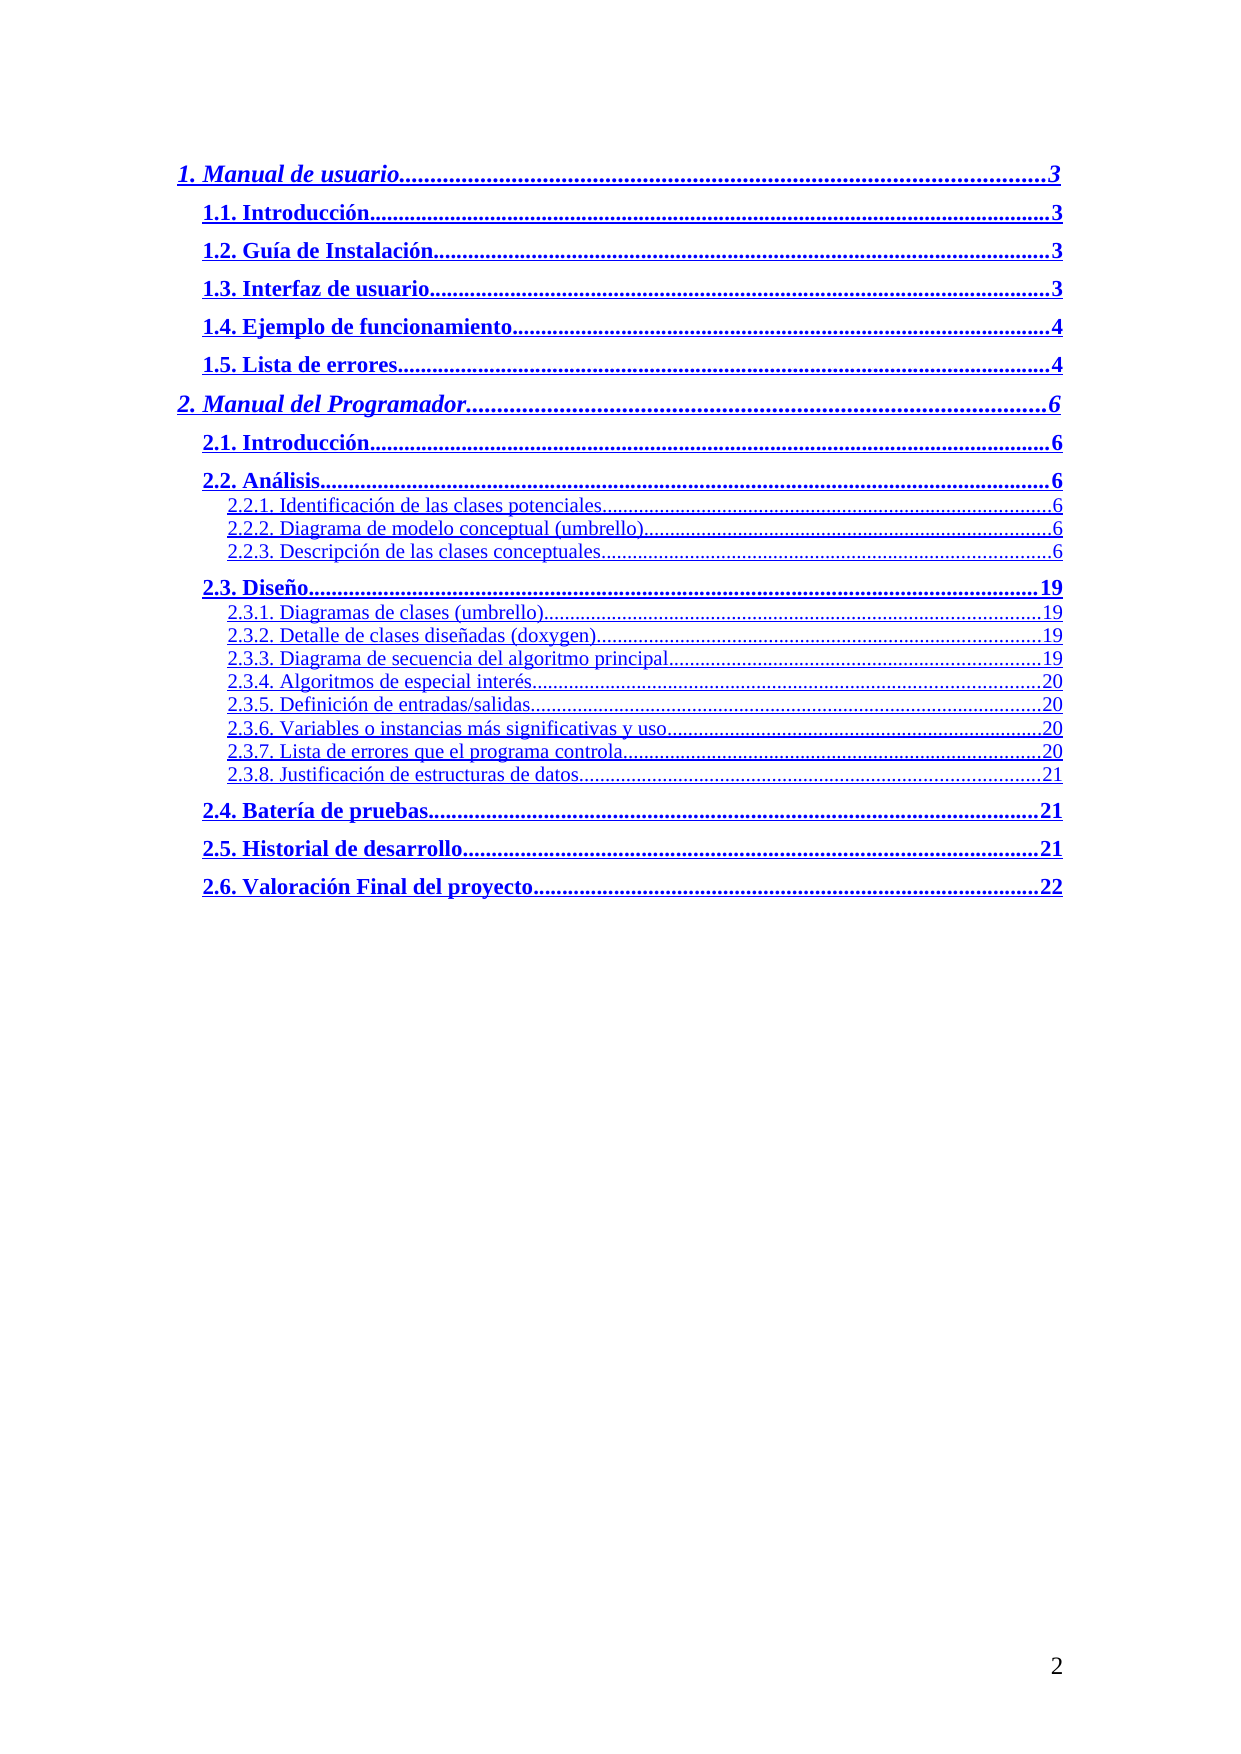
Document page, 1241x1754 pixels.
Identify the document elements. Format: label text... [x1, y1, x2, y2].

text 2.3.7. Lista de errores que el programa controla 20 [227, 739, 1063, 759]
text 2.1. Introducción 6 [202, 430, 1063, 452]
text 2.3. Diseño 19 [202, 575, 1063, 597]
text 2.3.8. Justificación de estructuras de datos 21 [227, 763, 1063, 783]
text 2.2. Análisis 6 [202, 468, 1063, 490]
text 2.2.1. Identificación de las clases potenciales 6 [227, 493, 1063, 513]
text 2.3.3. Diagrama de secuencia del algoritmo principal 19 [227, 647, 1063, 667]
text 1.1. Introducción 3 [202, 200, 1063, 222]
text 1.5. Lista de errores 4 [202, 352, 1063, 374]
text 1.2. Guía de Instalación 3 [202, 238, 1063, 260]
text 2.2.3. Descripción de las clases conceptuales 6 [227, 540, 1063, 560]
text 2.3.4. Algoritmos de especial interés 20 [227, 670, 1063, 690]
text 2.3.5. Definición de entradas/salidas 20 [227, 693, 1063, 713]
text 2.5. Historial de desarrollo 21 [202, 836, 1063, 858]
text 1.4. Ejemplo de funcionamiento 4 [202, 314, 1063, 336]
text 1.3. Interfaz de usuario 3 [202, 276, 1063, 298]
text 2.3.1. Diagramas de clases (umbrello) 19 [227, 601, 1063, 621]
text 2.4. Batería de pruebas 21 [202, 798, 1063, 820]
text 2.3.6. Variables o instancias más significativas y uso 20 [227, 716, 1063, 736]
text 2.3.2. Detalle de clases diseñadas (doxygen) 19 [227, 624, 1063, 644]
text 1. Manual de usuario 3 [177, 160, 1063, 188]
text 2. Manual del Programador 6 [177, 390, 1063, 418]
text 2.2.2. Diagrama de modelo conceptual (umbrello) 6 [227, 517, 1063, 536]
text 2.6. Valoración Final del proyecto 22 [202, 874, 1063, 896]
